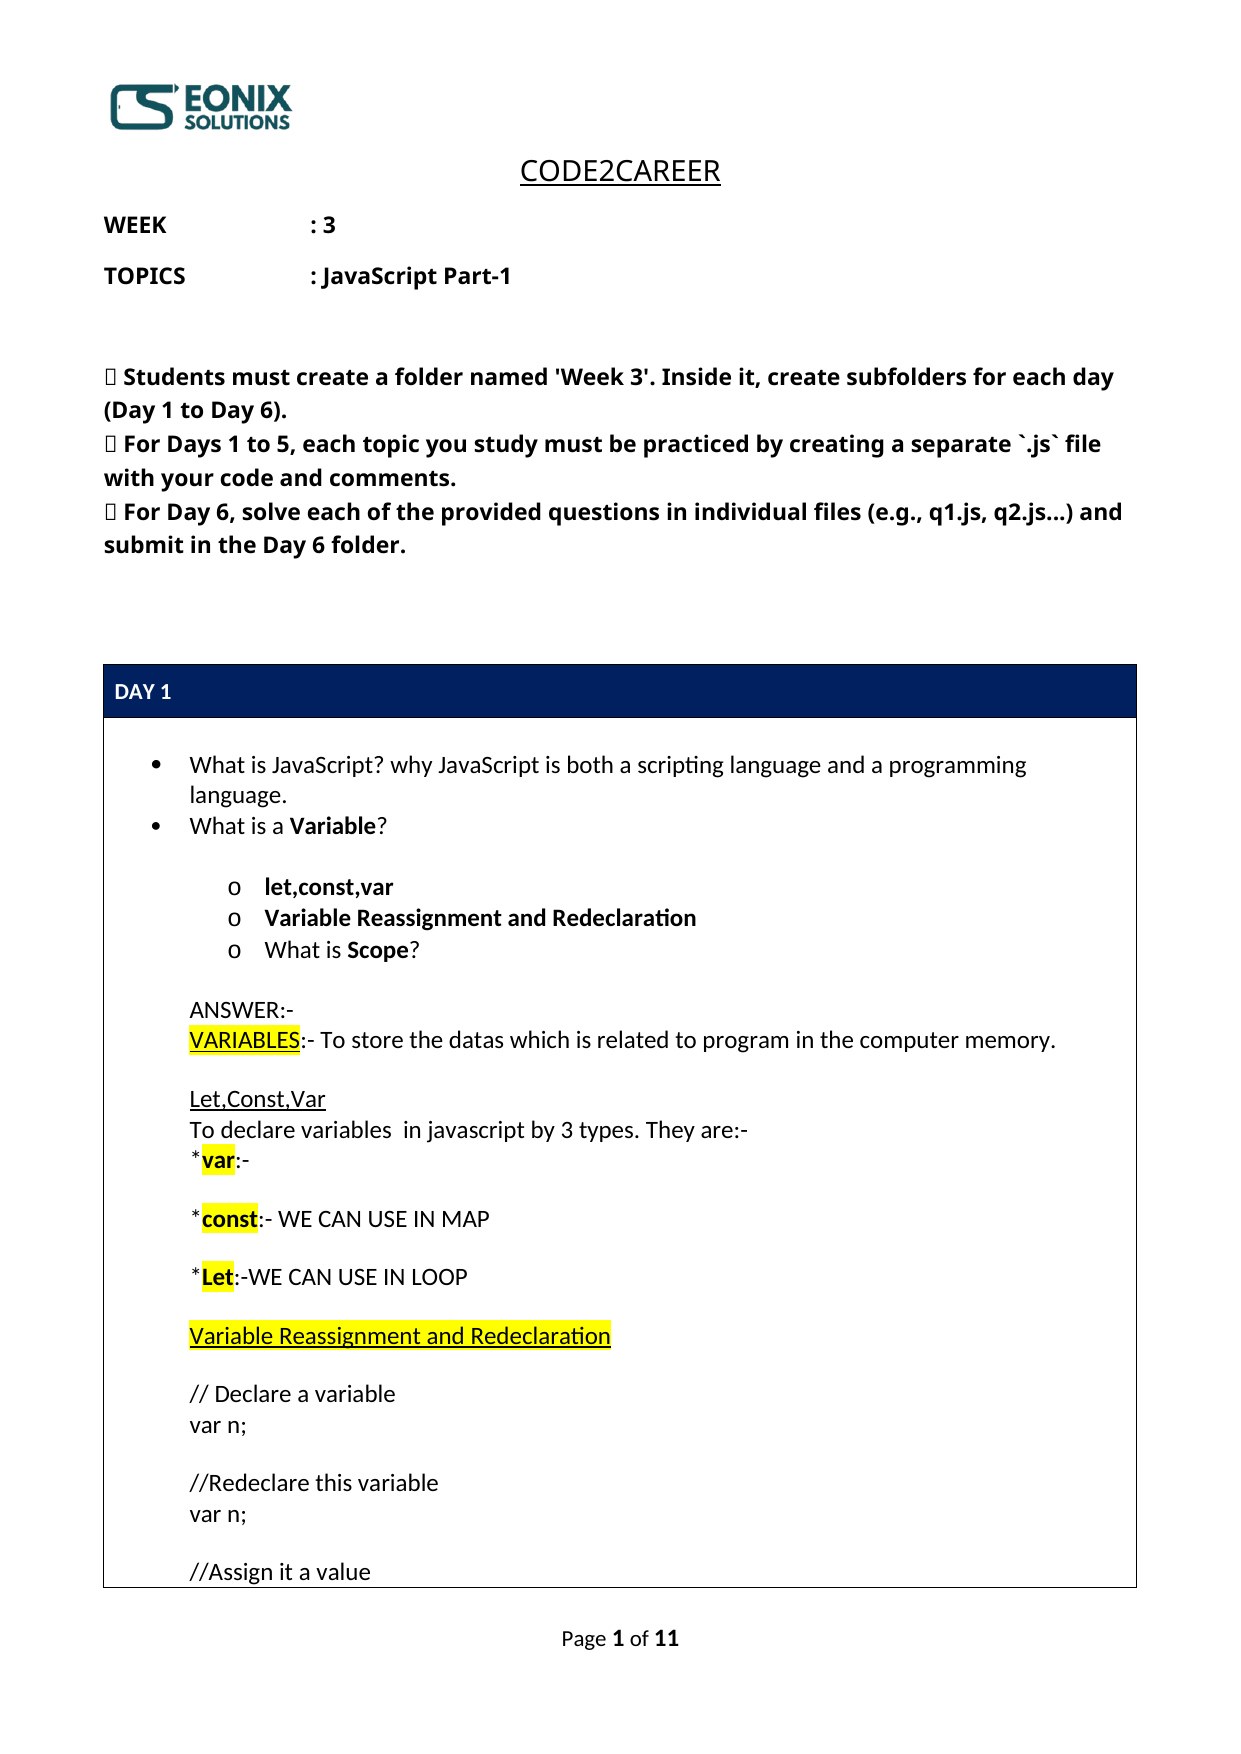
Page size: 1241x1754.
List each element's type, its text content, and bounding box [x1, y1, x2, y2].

text WEEK : 3 [103, 209, 1137, 241]
picture [103, 73, 299, 135]
text CODE2CAREER [103, 150, 1137, 190]
text TOPICS : JavaScript Part-1 [103, 260, 1137, 291]
text 📁 Students must create a folder named 'Week 3'. Inside it, create subfolders for each day (Day 1 to Day 6). 📂 For Days 1 to 5, each topic you study must be practiced by creating a separate `.js` file with your code and comments. 📂 For Day 6, solve each of the provided questions in individual files (e.g., q1.js, q2.js...) and submit in the Day 6 folder. [103, 361, 1137, 561]
table_header DAY 1 [104, 665, 1136, 717]
table_cell What is JavaScript? why JavaScript is both a scripting language and a programming language. What is a Variable? let,const,var Variable Reassignment and Redeclaration What is Scope? ANSWER:- VARIABLES:- To store the datas which is related to program in the computer memory. Let,Const,Var To declare variables in javascript by 3 types. They are:- *var:- *const:- WE CAN USE IN MAP *Let:-WE CAN USE IN LOOP Variable Reassignment and Redeclaration // Declare a variable var n; //Redeclare this variable var n; //Assign it a value n=6; //Reassign it another value n=7; //Declare a variable and assign it a value var m=6; Reassignment and Redeclaration depends upon how they have been declared and by using which keyword. CONST cant reassing.But if we push, we can add values. SCOPE Scope means where the variable can visible in which function. Depends upon function. There are two types of scope 1)Global scope:- Can use anywhere In the code. Inside the function or outside the function or block. Eg:-let name = "Shanu"; // Global variable function greet() { console.log("Hello " + name); // Can access global variable } greet(); console.log(name); // Can access here too a) Block scope :- Works only inside {} If you declare a variable using let or const inside { }, it's only accessible inside that block. eg:- { let age = 25; const city = "London"; console.log(age); // ✅ OK console.log(city); // ✅ OK } console.log(age); // ❌ Error console.log(city); // ❌ Error b)Function scope Variables declared using var inside a function are only accessible inside that function. Eg:- function sayHello() { var message = "Hello!"; console.log(message); // ✅ Works inside } sayHello(); console.log(message); // ❌ Error: message is not defined JavaScript Data Types - Primitive Data Types, Non-Primitive (Reference) Data Types Primitive Data type:- Can hold only single value. Are immutable:- their values once assigned cannot be change. Eg:- Number,string,Boolean,undefined,null are primitive datatypes. They are simple datatypes. Non-Primitive Data type:- Can hold multiple Values. Are Mutable:- Their values can change. Eg:- Object, array,function,RegExp, are non-primitive datatypes. They are complex datatypes. Type Conversion in JavaScript – implicit,explicit Type conversion is the process changing datatype of a value to the datatype of another value. Eg:- Strings--> number number-->boollean boollean --> numbers etc Javascriot do this in two ways:- 1. Implicit Type Conversion (Type Coercion) Automatic by Javascript. Eg:- let result = 5 + "2"; console.log(result); // "52" (number 5 is converted to string) Eg 2:- let result = true + 1; console.log(result); // 2 (true becomes 1) Eg 3:- console.log("10" == 10); // true → string "10" is converted to number 2. Explicit Type Conversion (Manual) By manually. Eg:-String Conversion let num = 100; let str = String(num); // turns number into string "100" console.log(str); // "100" console.log(typeof str); // string Eg 2:-Number Conversion let str = "45"; let num = Number(str); // turns "45" into number 45 console.log(num); // 45 console.log(typeof num); // number Eg 3:- Boolean Conversion let value = Boolean(0); // false console.log(value); // false let name = Boolean("Shanu"); // true (non-empty string = true) console.log(name); // true Falsy Values in JS If Boolean true, truthy values. If Boolean false, falsy values. FALSY VALUES:- Zero Null Undefined Empty string Not a Number(NaN) JavaScript Operators Operators are special symbol. We can do operation with two values. Arithmetic Addition var a=20; var b= 10; document.write(a+b); Subtraction document.write(a-b); Multiplication document.write(a*b); Division document.write(a/b); Modulus var a=10; var b= 3; document.write(a%b); Increment var a=20; a--; //means (a+1 ) answer is 21. document.write(a); Decrement var a=20; a--; //means (a-1) answer is 19. document.write(a); Exponentiation To find square,cube etc... document.write(2** 2); // answer is 4 document.write(10**3); //answer is 1000 comparison For comparing. logical operators Ternary operator The ternary operator is a shortcut for writing an if...else statement. It has three parts, so it's called "ternary" Eg:- condition ? expression_if_true : expression_if_false; Typeof Operator The typeof operator tells you the type of a variable or value. It helps you know what kind of data you are working with, like: Is it a number? A string (text)? A boolean (true/false)? Or something else? Nullish coalescing operator ?? Provide default values The ?? operator returns the right-hand value only if the left-hand value is null or undefined. let result = value1 ?? value2; If value1 is not null or undefined, it returns value1 If value1 is null or undefined, it returns value2 Difference between || and ?? Use || when you want to replace any falsy value Use ?? when you only want to replace null or undefined let score = 0; let result = score || 100; // returns 100 let result2 = score ?? 100; // returns 0 console.log(result); // 100 (because 0 is falsy) console.log(result2); // 0 (because 0 is NOT null/undefined) Conditional statements if if...else if...else if...else switch ?: (Ternary operator – short form) JavaScript Loops Types of Loops in JavaScript for loop while loop do...while loop for...of loop (for arrays) for...in loop (for objects) [104, 718, 1136, 1587]
